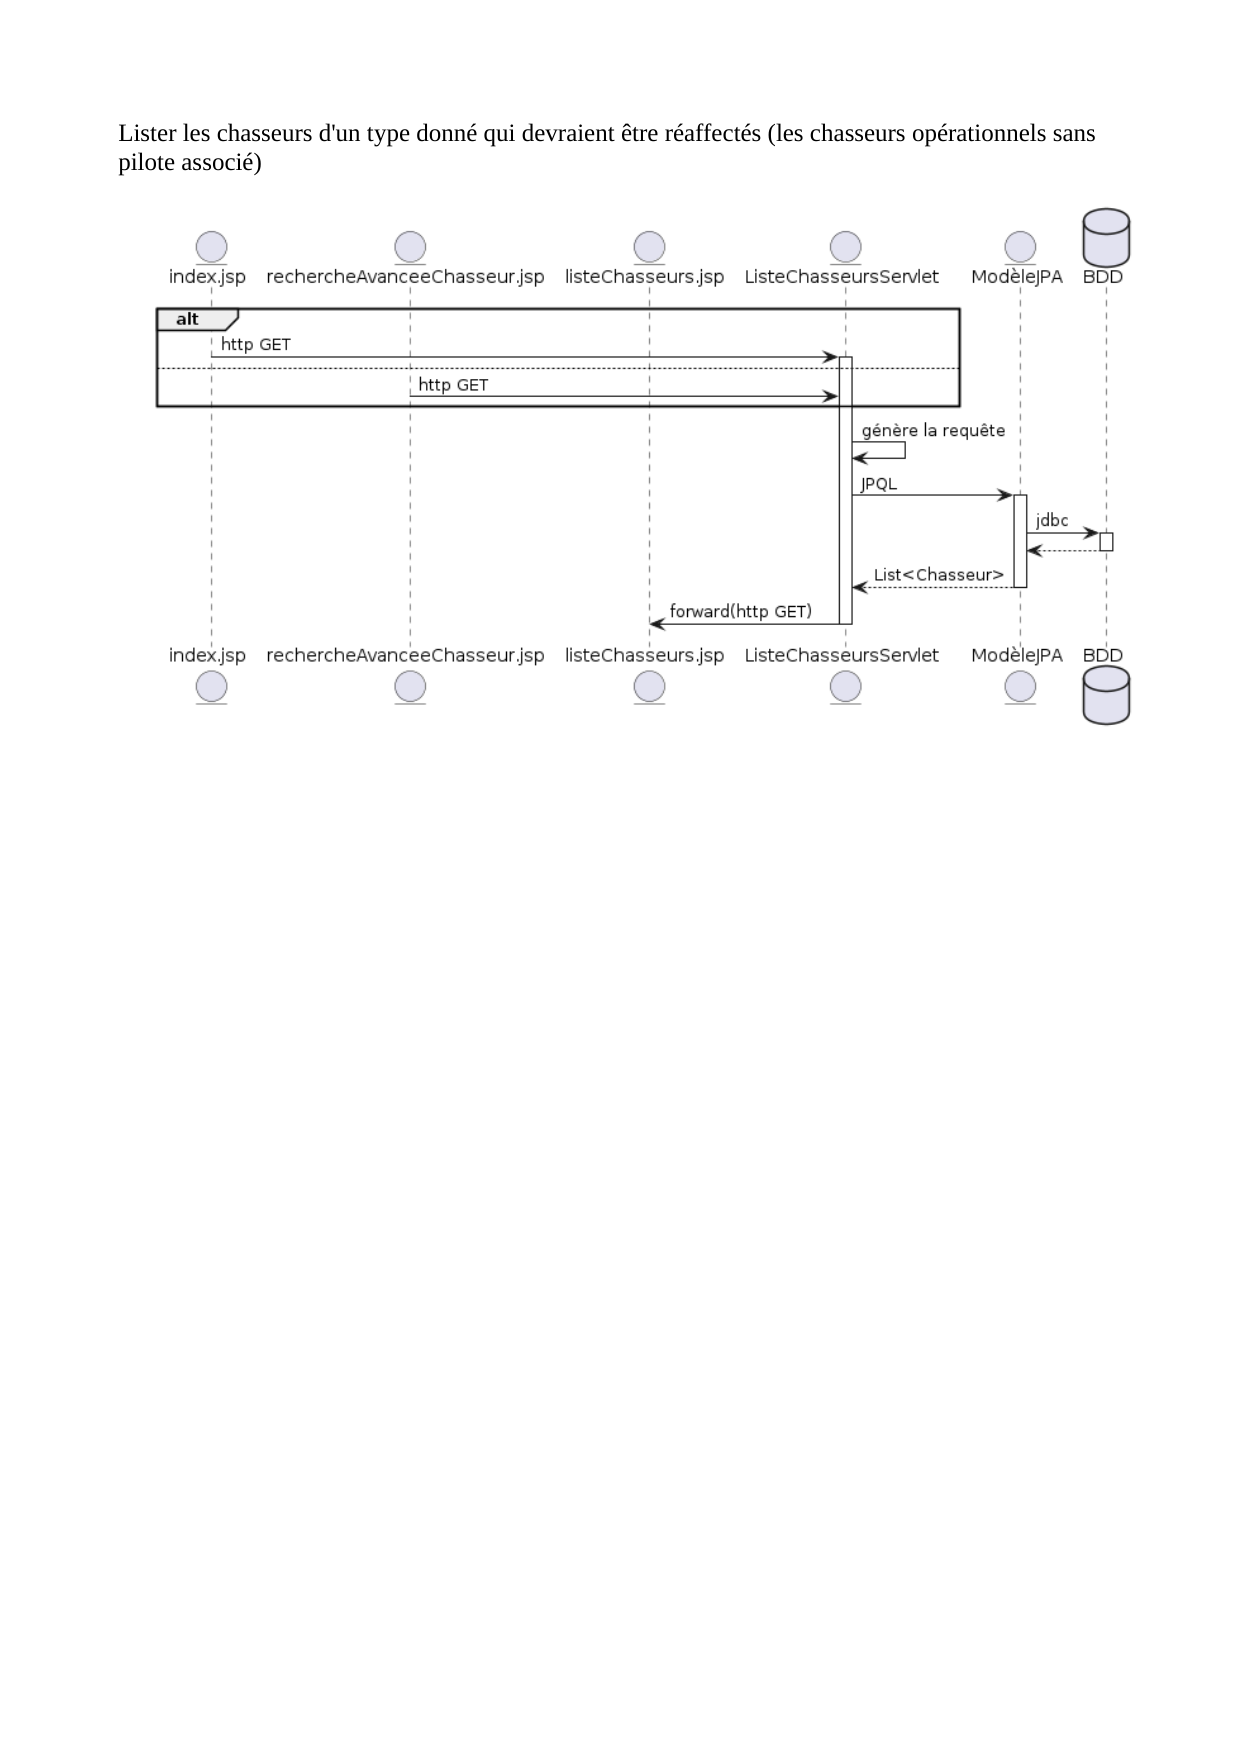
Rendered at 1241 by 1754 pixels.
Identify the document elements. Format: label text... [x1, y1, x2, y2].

picture [144, 202, 1149, 744]
text Lister les chasseurs d'un type donné qui devraient être réaffectés (les chasseurs opérationnels sans pilote associé) [118, 118, 1122, 176]
